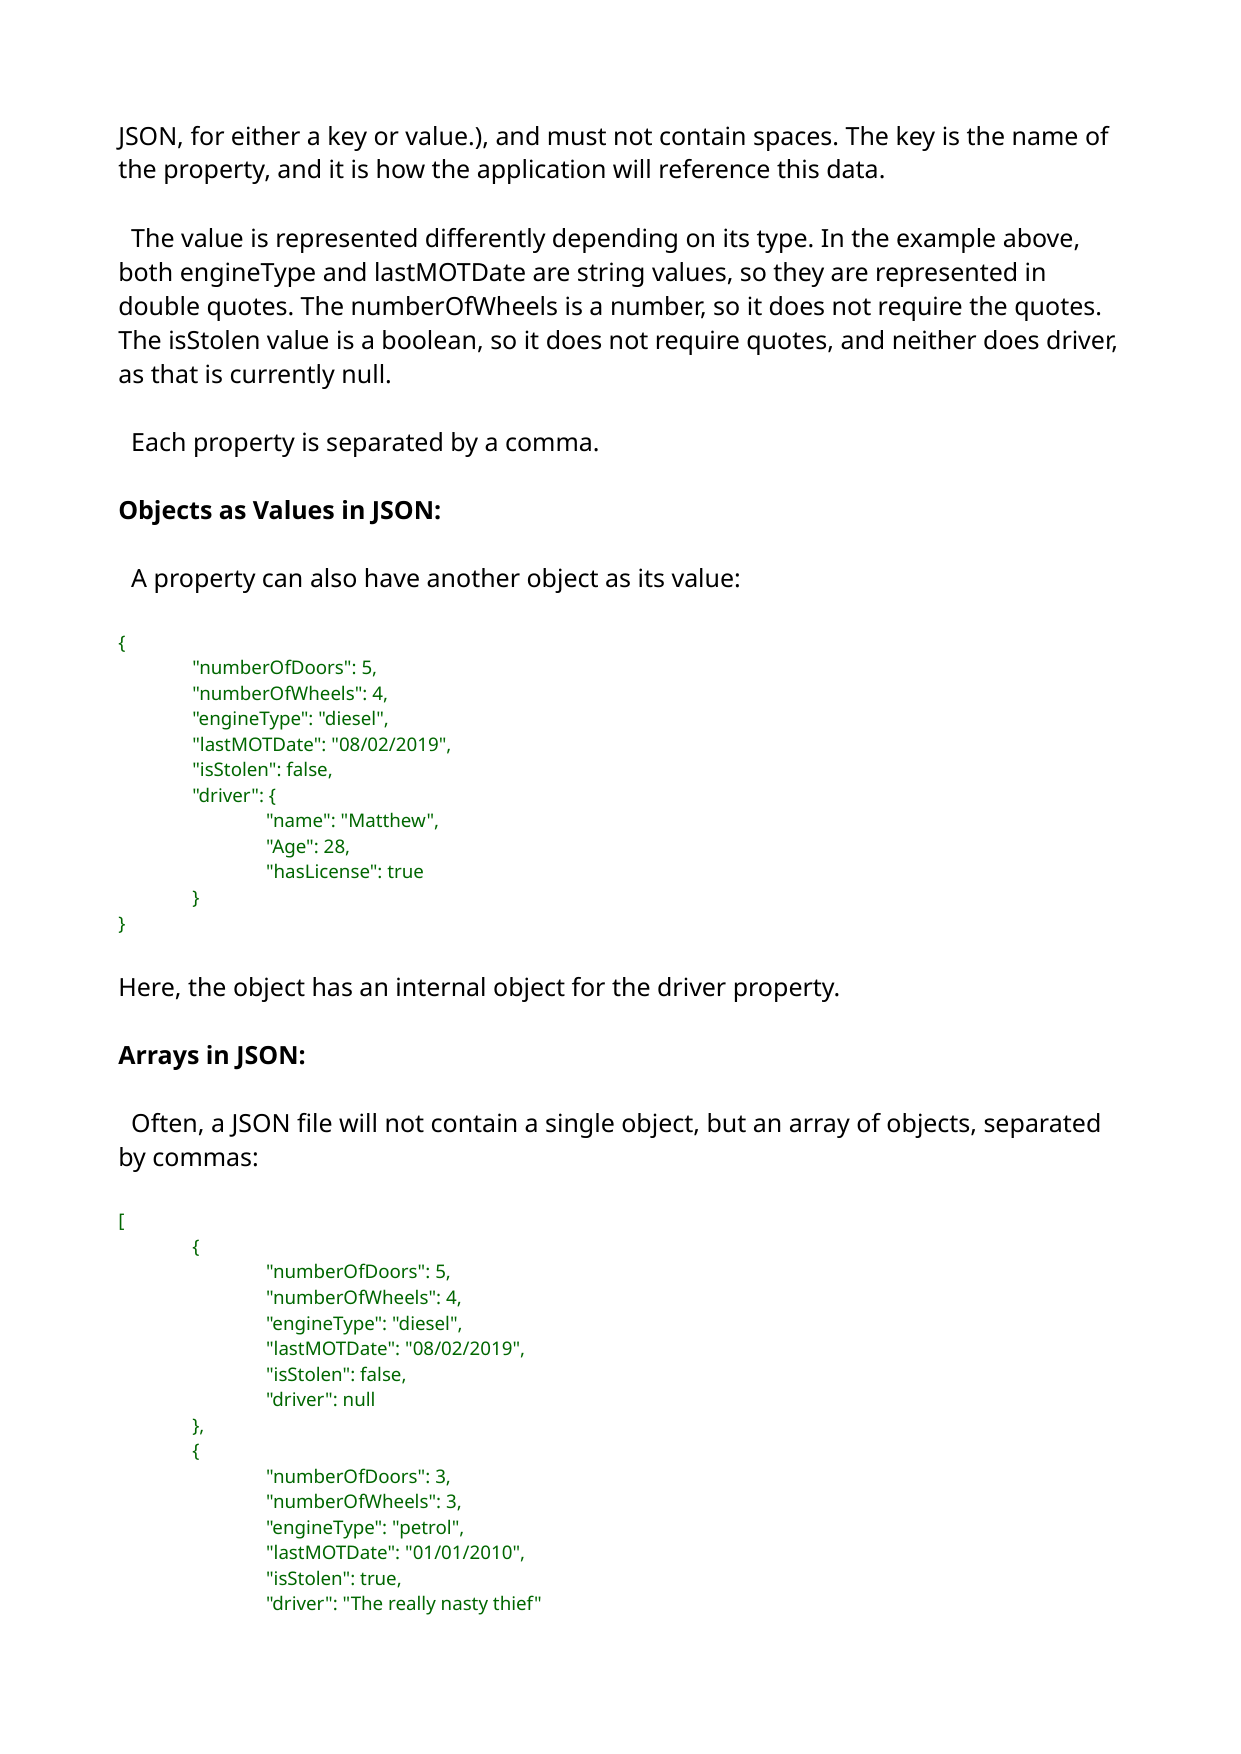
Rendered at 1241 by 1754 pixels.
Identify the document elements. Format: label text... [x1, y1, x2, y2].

text "engineType": "diesel", [118, 1310, 1122, 1335]
text "lastMOTDate": "01/01/2010", [118, 1539, 1122, 1565]
text "isStolen": false, [118, 1361, 1122, 1386]
text "lastMOTDate": "08/02/2019", [118, 731, 1122, 757]
text Each property is separated by a comma. [118, 425, 1122, 459]
text { [118, 1437, 1122, 1463]
text "driver": "The really nasty thief" [118, 1591, 1122, 1616]
text "driver": { [118, 782, 1122, 808]
text "Age": 28, [118, 833, 1122, 859]
text [ [118, 1208, 1122, 1233]
text "name": "Matthew", [118, 808, 1122, 833]
text { [118, 629, 1122, 654]
text "lastMOTDate": "08/02/2019", [118, 1335, 1122, 1361]
text Arrays in JSON: [118, 1037, 1122, 1072]
text Often, a JSON file will not contain a single object, but an array of objects, separated by commas: [118, 1106, 1122, 1174]
text The value is represented differently depending on its type. In the example above, both engineType and lastMOTDate are string values, so they are represented in double quotes. The numberOfWheels is a number, so it does not require the quotes. The isStolen value is a boolean, so it does not require quotes, and neither does driver, as that is currently null. [118, 220, 1122, 391]
text } [118, 910, 1122, 935]
text "isStolen": true, [118, 1565, 1122, 1591]
text "numberOfWheels": 4, [118, 680, 1122, 706]
text "hasLicense": true [118, 859, 1122, 884]
text A property can also have another object as its value: [118, 561, 1122, 595]
text "engineType": "petrol", [118, 1514, 1122, 1539]
text "engineType": "diesel", [118, 706, 1122, 731]
text { [118, 1233, 1122, 1259]
text } [118, 884, 1122, 910]
text "numberOfWheels": 4, [118, 1284, 1122, 1310]
text "numberOfDoors": 5, [118, 1259, 1122, 1284]
text JSON, for either a key or value.), and must not contain spaces. The key is the name of the property, and it is how the application will reference this data. [118, 118, 1122, 186]
text }, [118, 1412, 1122, 1437]
text "numberOfDoors": 3, [118, 1463, 1122, 1488]
text "numberOfWheels": 3, [118, 1488, 1122, 1514]
text "numberOfDoors": 5, [118, 654, 1122, 680]
text "isStolen": false, [118, 757, 1122, 782]
text Objects as Values in JSON: [118, 493, 1122, 527]
text "driver": null [118, 1386, 1122, 1412]
text Here, the object has an internal object for the driver property. [118, 969, 1122, 1003]
